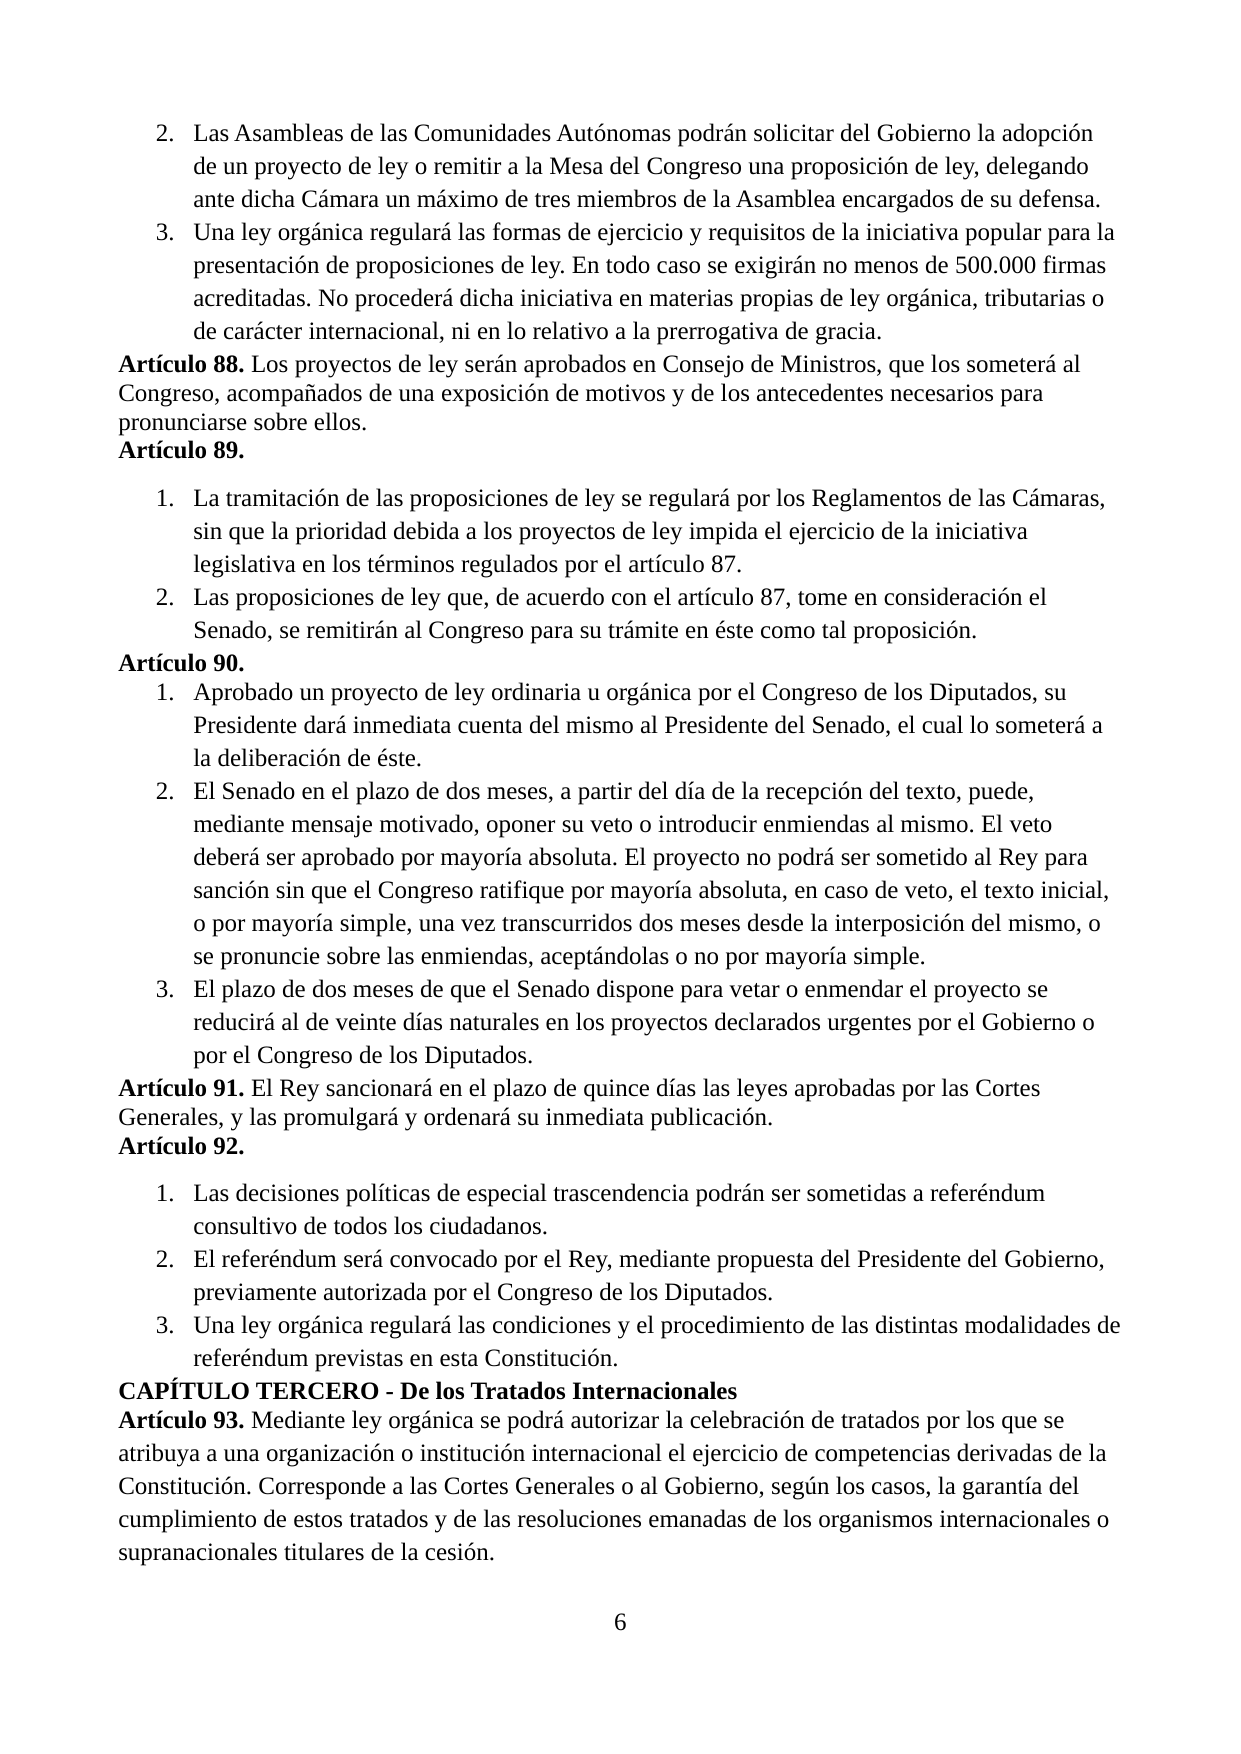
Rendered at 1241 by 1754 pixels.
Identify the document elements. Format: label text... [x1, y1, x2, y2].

list El Senado en el plazo de dos meses, a partir del día de la recepción del texto, puede, mediante mensaje motivado, oponer su veto o introducir enmiendas al mismo. El veto deberá ser aprobado por mayoría absoluta. El proyecto no podrá ser sometido al Rey para sanción sin que el Congreso ratifique por mayoría absoluta, en caso de veto, el texto inicial, o por mayoría simple, una vez transcurridos dos meses desde la interposición del mismo, o se pronuncie sobre las enmiendas, aceptándolas o no por mayoría simple. [156, 776, 1122, 970]
list Las proposiciones de ley que, de acuerdo con el artículo 87, tome en consideración el Senado, se remitirán al Congreso para su trámite en éste como tal proposición. [156, 582, 1122, 644]
list Una ley orgánica regulará las condiciones y el procedimiento de las distintas modalidades de referéndum previstas en esta Constitución. [156, 1310, 1122, 1372]
text Artículo 93. Mediante ley orgánica se podrá autorizar la celebración de tratados por los que se atribuya a una organización o institución internacional el ejercicio de competencias derivadas de la Constitución. Corresponde a las Cortes Generales o al Gobierno, según los casos, la garantía del cumplimiento de estos tratados y de las resoluciones emanadas de los organismos internacionales o supranacionales titulares de la cesión. [118, 1405, 1122, 1566]
text Artículo 92. [118, 1131, 1122, 1159]
text Artículo 90. [118, 648, 1122, 677]
list Las decisiones políticas de especial trascendencia podrán ser sometidas a referéndum consultivo de todos los ciudadanos. [156, 1178, 1122, 1240]
text Artículo 91. El Rey sancionará en el plazo de quince días las leyes aprobadas por las Cortes Generales, y las promulgará y ordenará su inmediata publicación. [118, 1073, 1122, 1131]
list Aprobado un proyecto de ley ordinaria u orgánica por el Congreso de los Diputados, su Presidente dará inmediata cuenta del mismo al Presidente del Senado, el cual lo someterá a la deliberación de éste. [156, 677, 1122, 772]
text Artículo 88. Los proyectos de ley serán aprobados en Consejo de Ministros, que los someterá al Congreso, acompañados de una exposición de motivos y de los antecedentes necesarios para pronunciarse sobre ellos. [118, 349, 1122, 436]
list Las Asambleas de las Comunidades Autónomas podrán solicitar del Gobierno la adopción de un proyecto de ley o remitir a la Mesa del Congreso una proposición de ley, delegando ante dicha Cámara un máximo de tres miembros de la Asamblea encargados de su defensa. [156, 118, 1122, 213]
list El referéndum será convocado por el Rey, mediante propuesta del Presidente del Gobierno, previamente autorizada por el Congreso de los Diputados. [156, 1244, 1122, 1306]
list Una ley orgánica regulará las formas de ejercicio y requisitos de la iniciativa popular para la presentación de proposiciones de ley. En todo caso se exigirán no menos de 500.000 firmas acreditadas. No procederá dicha iniciativa en materias propias de ley orgánica, tributarias o de carácter internacional, ni en lo relativo a la prerrogativa de gracia. [156, 217, 1122, 345]
text Artículo 89. [118, 436, 1122, 464]
list El plazo de dos meses de que el Senado dispone para vetar o enmendar el proyecto se reducirá al de veinte días naturales en los proyectos declarados urgentes por el Gobierno o por el Congreso de los Diputados. [156, 974, 1122, 1069]
list La tramitación de las proposiciones de ley se regulará por los Reglamentos de las Cámaras, sin que la prioridad debida a los proyectos de ley impida el ejercicio de la iniciativa legislativa en los términos regulados por el artículo 87. [156, 483, 1122, 578]
text CAPÍTULO TERCERO - De los Tratados Internacionales [118, 1376, 1122, 1405]
